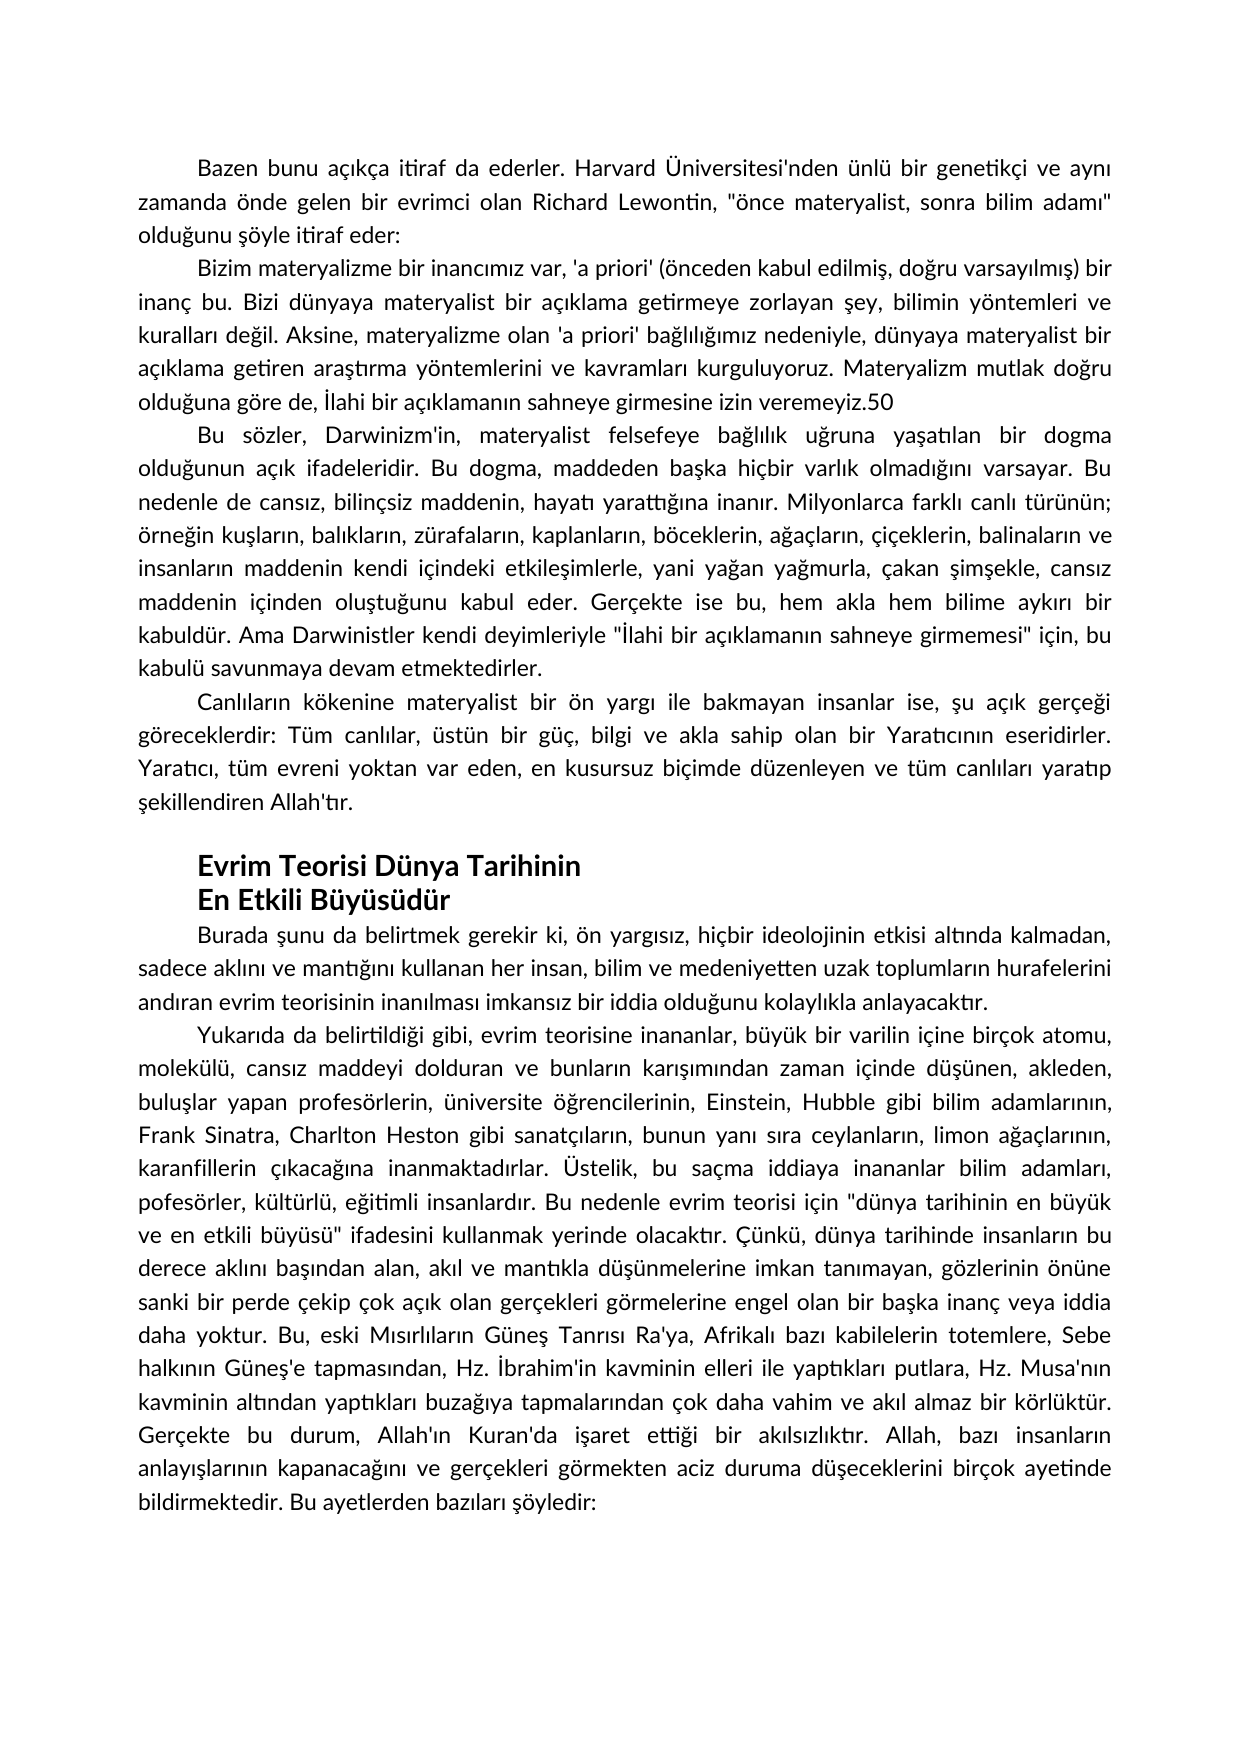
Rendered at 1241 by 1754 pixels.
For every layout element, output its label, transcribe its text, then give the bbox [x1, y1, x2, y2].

text Canlıların kökenine materyalist bir ön yargı ile bakmayan insanlar ise, şu açık gerçeği göreceklerdir: Tüm canlılar, üstün bir güç, bilgi ve akla sahip olan bir Yaratıcının eseridirler. Yaratıcı, tüm evreni yoktan var eden, en kusursuz biçimde düzenleyen ve tüm canlıları yaratıp şekillendiren Allah'tır. [138, 683, 1113, 817]
text En Etkili Büyüsüdür [138, 883, 1113, 917]
text Burada şunu da belirtmek gerekir ki, ön yargısız, hiçbir ideolojinin etkisi altında kalmadan, sadece aklını ve mantığını kullanan her insan, bilim ve medeniyetten uzak toplumların hurafelerini andıran evrim teorisinin inanılması imkansız bir iddia olduğunu kolaylıkla anlayacaktır. [138, 917, 1113, 1017]
text Bazen bunu açıkça itiraf da ederler. Harvard Üniversitesi'nden ünlü bir genetikçi ve aynı zamanda önde gelen bir evrimci olan Richard Lewontin, "önce materyalist, sonra bilim adamı" olduğunu şöyle itiraf eder: [138, 150, 1113, 250]
text Evrim Teorisi Dünya Tarihinin [138, 850, 1113, 883]
text Bu sözler, Darwinizm'in, materyalist felsefeye bağlılık uğruna yaşatılan bir dogma olduğunun açık ifadeleridir. Bu dogma, maddeden başka hiçbir varlık olmadığını varsayar. Bu nedenle de cansız, bilinçsiz maddenin, hayatı yarattığına inanır. Milyonlarca farklı canlı türünün; örneğin kuşların, balıkların, zürafaların, kaplanların, böceklerin, ağaçların, çiçeklerin, balinaların ve insanların maddenin kendi içindeki etkileşimlerle, yani yağan yağmurla, çakan şimşekle, cansız maddenin içinden oluştuğunu kabul eder. Gerçekte ise bu, hem akla hem bilime aykırı bir kabuldür. Ama Darwinistler kendi deyimleriyle "İlahi bir açıklamanın sahneye girmemesi" için, bu kabulü savunmaya devam etmektedirler. [138, 417, 1113, 683]
text Bizim materyalizme bir inancımız var, 'a priori' (önceden kabul edilmiş, doğru varsayılmış) bir inanç bu. Bizi dünyaya materyalist bir açıklama getirmeye zorlayan şey, bilimin yöntemleri ve kuralları değil. Aksine, materyalizme olan 'a priori' bağlılığımız nedeniyle, dünyaya materyalist bir açıklama getiren araştırma yöntemlerini ve kavramları kurguluyoruz. Materyalizm mutlak doğru olduğuna göre de, İlahi bir açıklamanın sahneye girmesine izin veremeyiz.50 [138, 250, 1113, 417]
text Yukarıda da belirtildiği gibi, evrim teorisine inananlar, büyük bir varilin içine birçok atomu, molekülü, cansız maddeyi dolduran ve bunların karışımından zaman içinde düşünen, akleden, buluşlar yapan profesörlerin, üniversite öğrencilerinin, Einstein, Hubble gibi bilim adamlarının, Frank Sinatra, Charlton Heston gibi sanatçıların, bunun yanı sıra ceylanların, limon ağaçlarının, karanfillerin çıkacağına inanmaktadırlar. Üstelik, bu saçma iddiaya inananlar bilim adamları, pofesörler, kültürlü, eğitimli insanlardır. Bu nedenle evrim teorisi için "dünya tarihinin en büyük ve en etkili büyüsü" ifadesini kullanmak yerinde olacaktır. Çünkü, dünya tarihinde insanların bu derece aklını başından alan, akıl ve mantıkla düşünmelerine imkan tanımayan, gözlerinin önüne sanki bir perde çekip çok açık olan gerçekleri görmelerine engel olan bir başka inanç veya iddia daha yoktur. Bu, eski Mısırlıların Güneş Tanrısı Ra'ya, Afrikalı bazı kabilelerin totemlere, Sebe halkının Güneş'e tapmasından, Hz. İbrahim'in kavminin elleri ile yaptıkları putlara, Hz. Musa'nın kavminin altından yaptıkları buzağıya tapmalarından çok daha vahim ve akıl almaz bir körlüktür. Gerçekte bu durum, Allah'ın Kuran'da işaret ettiği bir akılsızlıktır. Allah, bazı insanların anlayışlarının kapanacağını ve gerçekleri görmekten aciz duruma düşeceklerini birçok ayetinde bildirmektedir. Bu ayetlerden bazıları şöyledir: [138, 1017, 1113, 1517]
